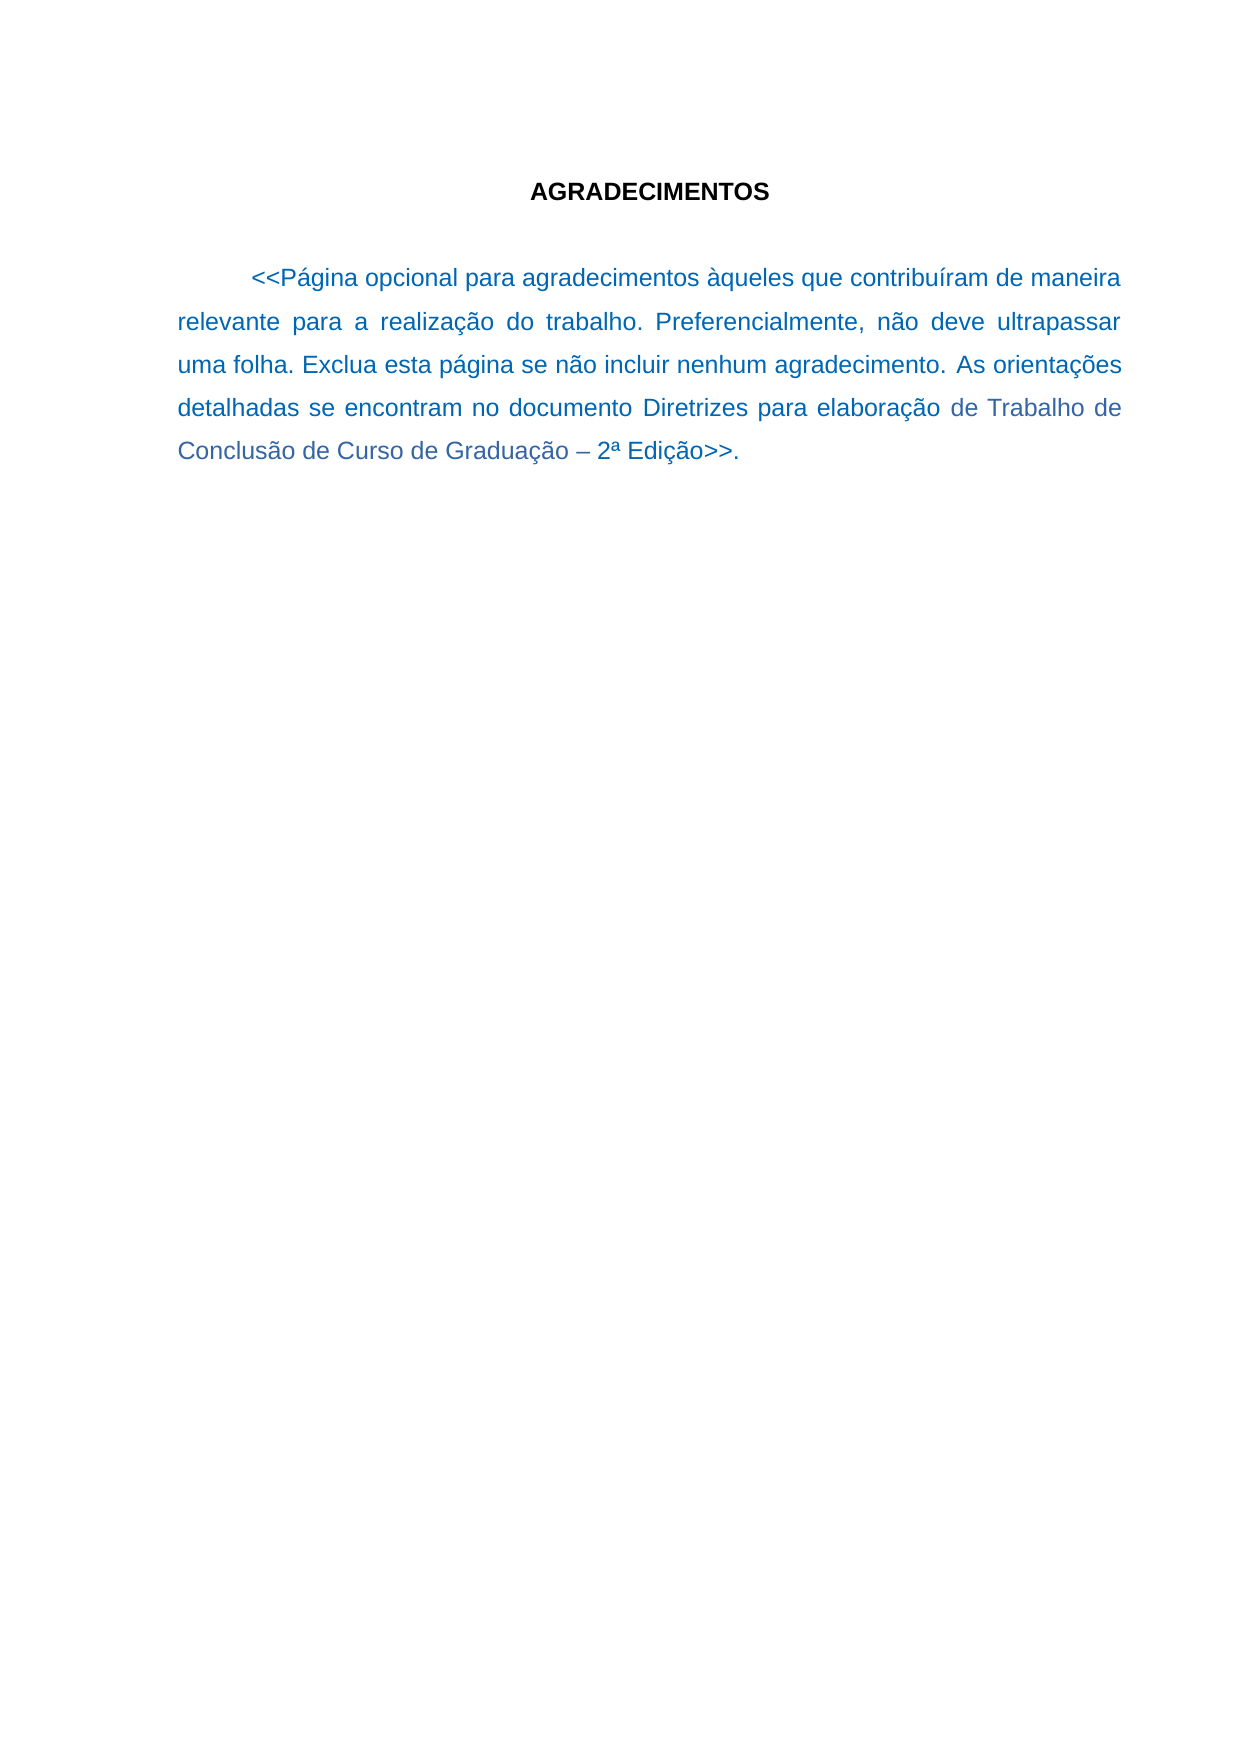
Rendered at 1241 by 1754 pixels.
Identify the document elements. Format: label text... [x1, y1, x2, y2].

text AGRADECIMENTOS [177, 177, 1122, 206]
text <<Página opcional para agradecimentos àqueles que contribuíram de maneira relevante para a realização do trabalho. Preferencialmente, não deve ultrapassar uma folha. Exclua esta página se não incluir nenhum agradecimento. As orientações detalhadas se encontram no documento Diretrizes para elaboração de Trabalho de Conclusão de Curso de Graduação – 2ª Edição>>. [177, 263, 1122, 465]
